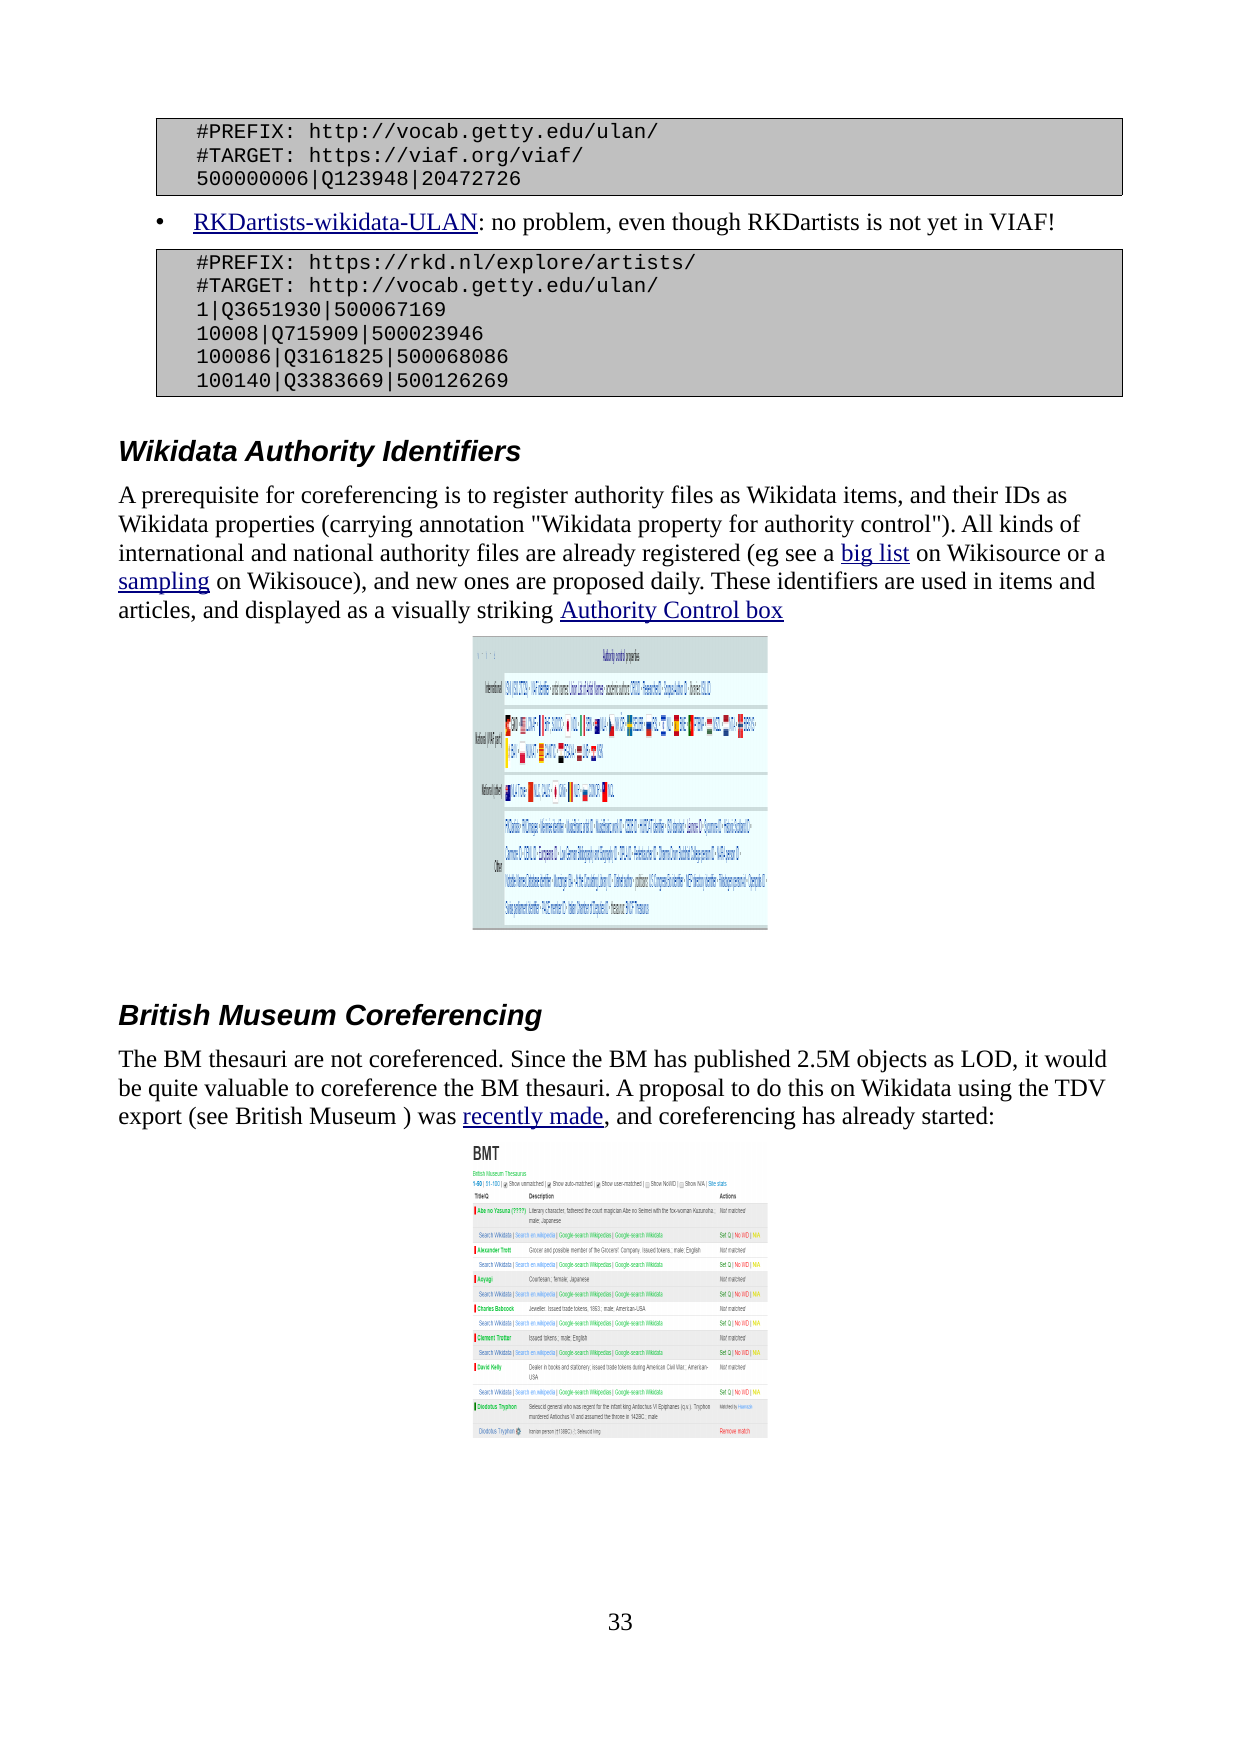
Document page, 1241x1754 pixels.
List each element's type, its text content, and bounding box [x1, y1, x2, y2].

text A prerequisite for coreferencing is to register authority files as Wikidata items, and their IDs as Wikidata properties (carrying annotation "Wikidata property for authority control"). All kinds of international and national authority files are already registered (eg see a big list on Wikisource or a sampling on Wikisouce), and new ones are proposed daily. These identifiers are used in items and articles, and displayed as a visually striking Authority Control box [118, 480, 1122, 624]
subtitle Wikidata Authority Identifiers [118, 434, 1122, 468]
text The BM thesauri are not coreferenced. Since the BM has published 2.5M objects as LOD, it would be quite valuable to coreference the BM thesauri. A proposal to do this on Wikidata using the TDV export (see British Museum) was recently made, and coreferencing has already started: [118, 1044, 1122, 1130]
list 1|Q3651930|500067169 [157, 296, 1122, 320]
list 10008|Q715909|500023946 [157, 320, 1122, 343]
list #TARGET: http://vocab.getty.edu/ulan/ [157, 272, 1122, 296]
list 100086|Q3161825|500068086 [157, 343, 1122, 367]
subtitle British Museum Coreferencing [118, 998, 1122, 1031]
list #TARGET: https://viaf.org/viaf/ [157, 142, 1122, 165]
list #PREFIX: https://rkd.nl/explore/artists/ [157, 250, 1122, 272]
list 500000006|Q123948|20472726 [157, 165, 1122, 195]
list RKDartists-wikidata-ULAN: no problem, even though RKDartists is not yet in VIAF! [156, 207, 1122, 236]
list 100140|Q3383669|500126269 [157, 367, 1122, 396]
list #PREFIX: http://vocab.getty.edu/ulan/ [157, 119, 1122, 142]
